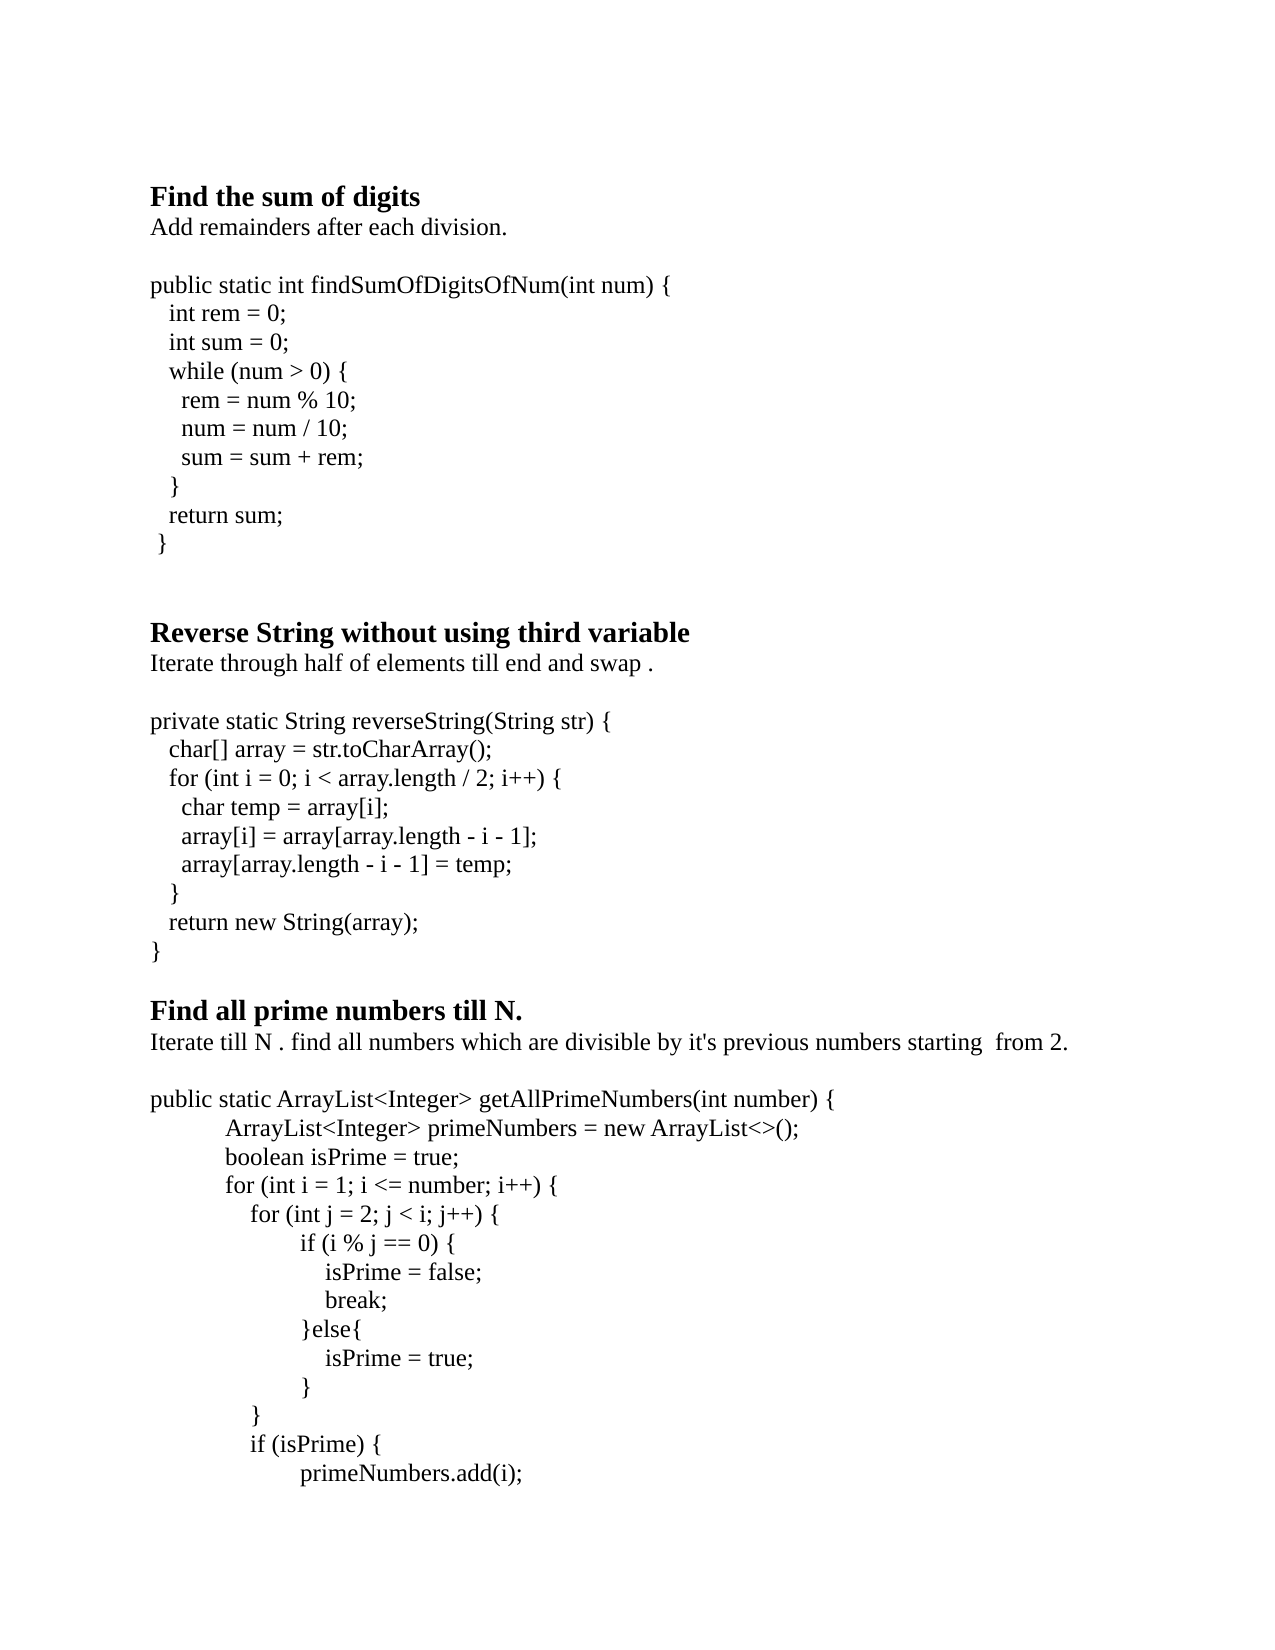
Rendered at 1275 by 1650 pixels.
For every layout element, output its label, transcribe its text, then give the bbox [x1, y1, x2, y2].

text } [150, 878, 1125, 907]
text }else{ [150, 1314, 1125, 1343]
text if (isPrime) { [150, 1429, 1125, 1458]
text } [150, 1372, 1125, 1401]
text for (int j = 2; j < i; j++) { [150, 1199, 1125, 1228]
text Find the sum of digits [150, 179, 1125, 212]
text return new String(array); [150, 907, 1125, 936]
text } [150, 471, 1125, 500]
text Find all prime numbers till N. [150, 993, 1125, 1027]
text array[i] = array[array.length - i - 1]; [150, 821, 1125, 849]
text num = num / 10; [150, 413, 1125, 442]
text } [150, 528, 1125, 557]
text break; [150, 1286, 1125, 1314]
text } [150, 936, 1125, 964]
text ArrayList<Integer> primeNumbers = new ArrayList<>(); [150, 1113, 1125, 1142]
text isPrime = false; [150, 1257, 1125, 1286]
text Iterate till N . find all numbers which are divisible by it's previous numbers starting from 2. [150, 1027, 1125, 1056]
text if (i % j == 0) { [150, 1228, 1125, 1257]
text isPrime = true; [150, 1343, 1125, 1372]
text while (num > 0) { [150, 356, 1125, 385]
text return sum; [150, 500, 1125, 528]
text Add remainders after each division. [150, 212, 1125, 241]
text primeNumbers.add(i); [150, 1458, 1125, 1487]
text rem = num % 10; [150, 385, 1125, 413]
text for (int i = 1; i <= number; i++) { [150, 1171, 1125, 1199]
text Iterate through half of elements till end and swap . [150, 648, 1125, 677]
text int rem = 0; [150, 298, 1125, 327]
text private static String reverseString(String str) { [150, 706, 1125, 734]
text char[] array = str.toCharArray(); [150, 734, 1125, 763]
text char temp = array[i]; [150, 792, 1125, 821]
text sum = sum + rem; [150, 442, 1125, 471]
text public static int findSumOfDigitsOfNum(int num) { [150, 270, 1125, 298]
text for (int i = 0; i < array.length / 2; i++) { [150, 763, 1125, 792]
text public static ArrayList<Integer> getAllPrimeNumbers(int number) { [150, 1084, 1125, 1113]
text } [150, 1401, 1125, 1429]
text array[array.length - i - 1] = temp; [150, 849, 1125, 878]
text boolean isPrime = true; [150, 1142, 1125, 1171]
text int sum = 0; [150, 327, 1125, 356]
text Reverse String without using third variable [150, 615, 1125, 648]
